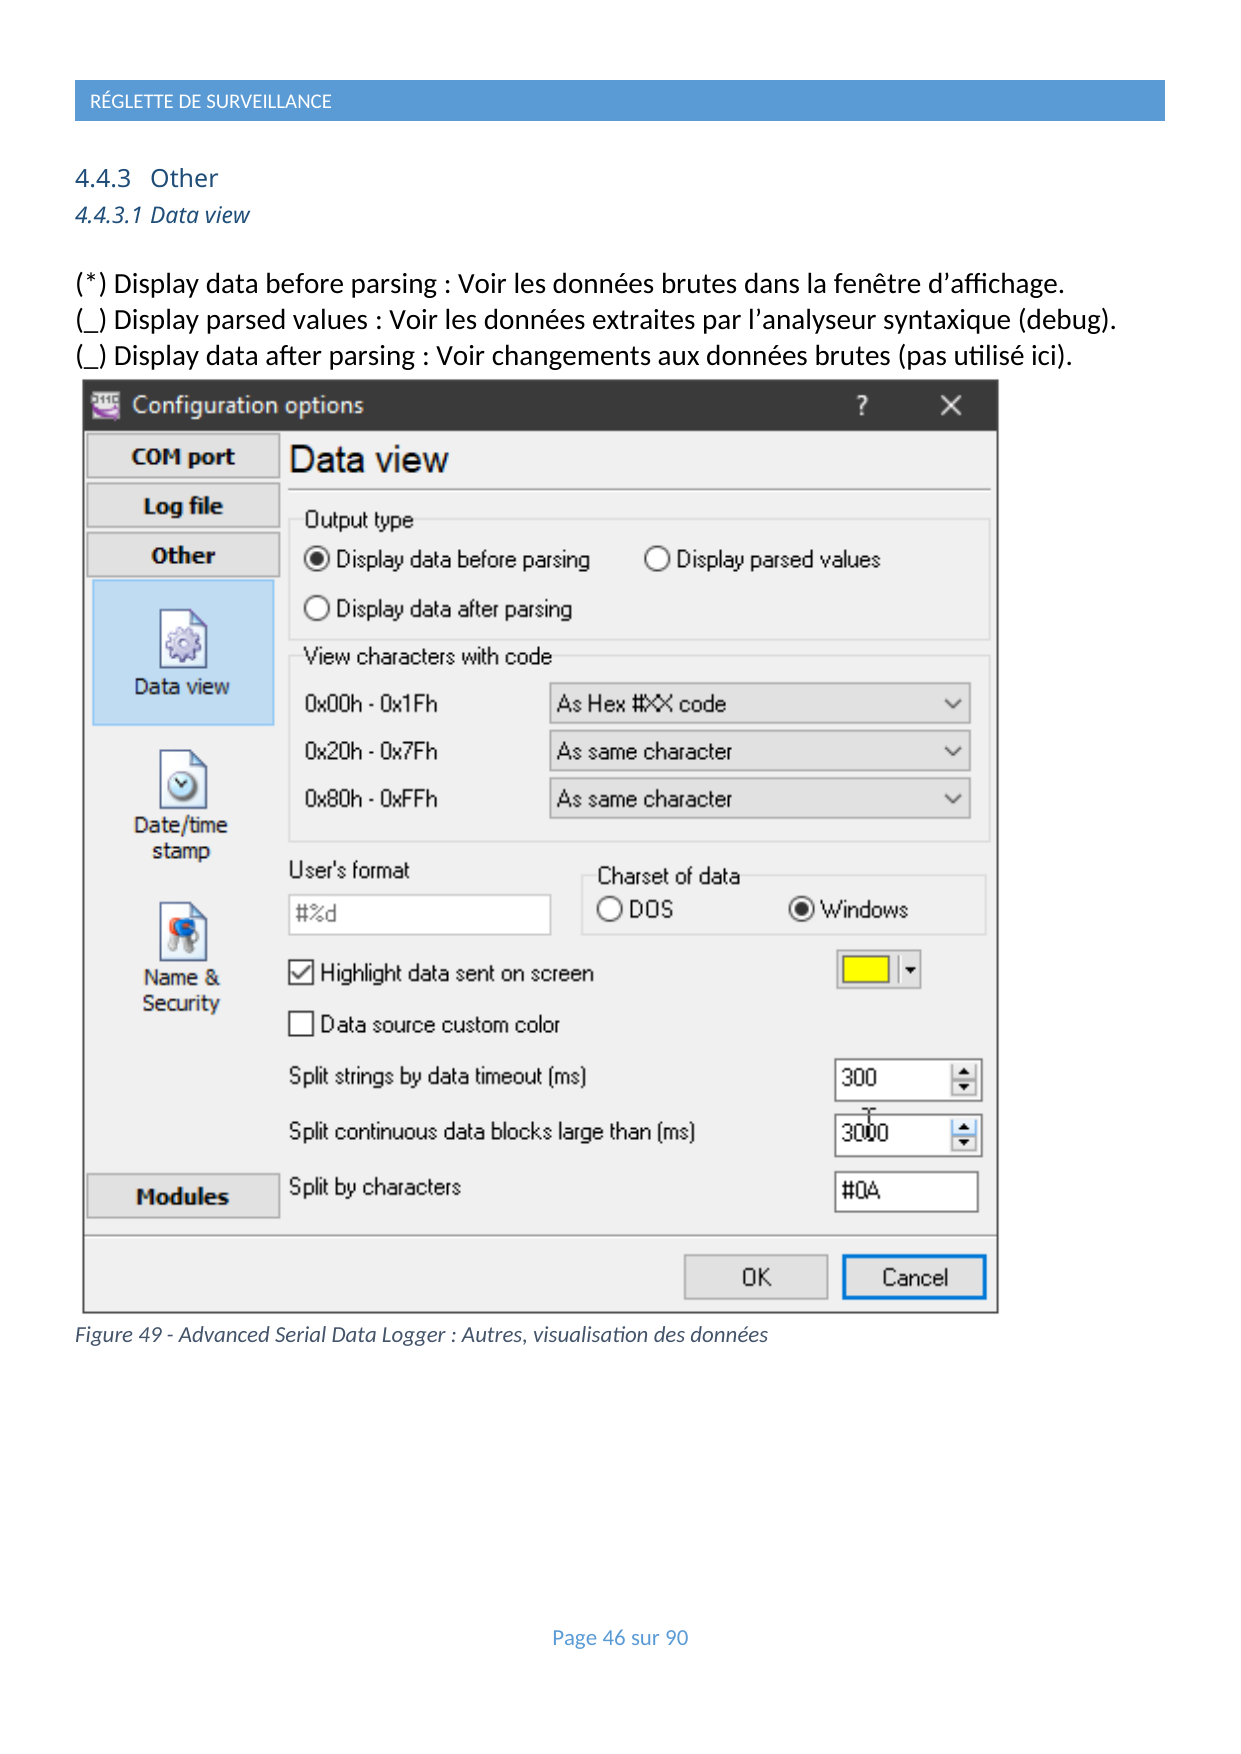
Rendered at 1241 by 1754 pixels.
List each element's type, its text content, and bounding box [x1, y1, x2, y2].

text (_) Display parsed values : Voir les données extraites par l’analyseur syntaxique (debug). [75, 301, 1165, 337]
subtitle 4.4.3.1 Data view [75, 199, 1165, 230]
text Figure 49 - Advanced Serial Data Logger : Autres, visualisation des données [75, 1320, 1165, 1348]
text (*) Display data before parsing : Voir les données brutes dans la fenêtre d’affichage. [75, 266, 1165, 301]
subtitle 4.4.3 Other [75, 160, 1165, 194]
text (_) Display data after parsing : Voir changements aux données brutes (pas utilisé ici). [75, 337, 1165, 372]
